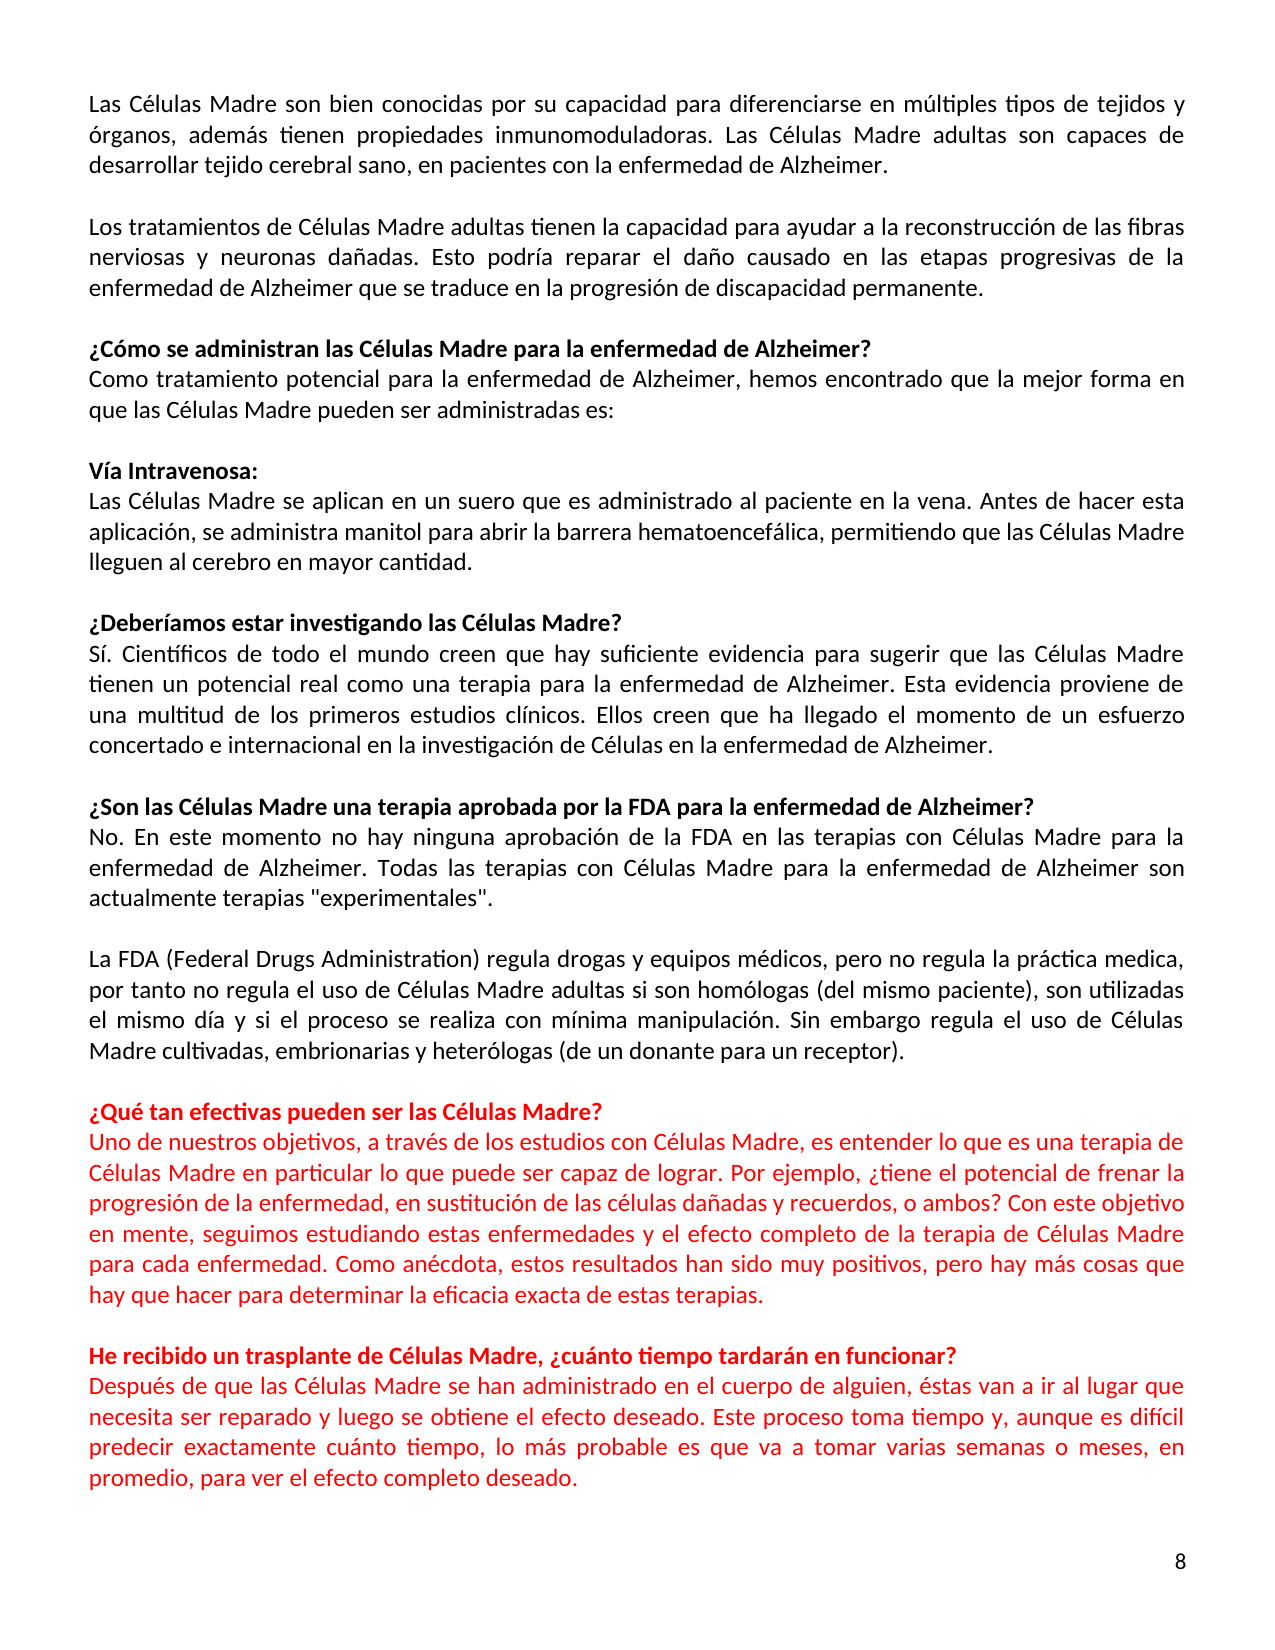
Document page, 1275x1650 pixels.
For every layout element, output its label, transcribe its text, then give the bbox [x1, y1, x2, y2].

text ¿Son las Células Madre una terapia aprobada por la FDA para la enfermedad de Alzheimer? [89, 791, 1186, 821]
text Las Células Madre se aplican en un suero que es administrado al paciente en la vena. Antes de hacer esta aplicación, se administra manitol para abrir la barrera hematoencefálica, permitiendo que las Células Madre lleguen al cerebro en mayor cantidad. [89, 485, 1186, 577]
text La FDA (Federal Drugs Administration) regula drogas y equipos médicos, pero no regula la práctica medica, por tanto no regula el uso de Células Madre adultas si son homólogas (del mismo paciente), son utilizadas el mismo día y si el proceso se realiza con mínima manipulación. Sin embargo regula el uso de Células Madre cultivadas, embrionarias y heterólogas (de un donante para un receptor). [89, 943, 1186, 1065]
text Como tratamiento potencial para la enfermedad de Alzheimer, hemos encontrado que la mejor forma en que las Células Madre pueden ser administradas es: [89, 363, 1186, 424]
text Uno de nuestros objetivos, a través de los estudios con Células Madre, es entender lo que es una terapia de Células Madre en particular lo que puede ser capaz de lograr. Por ejemplo, ¿tiene el potencial de frenar la progresión de la enfermedad, en sustitución de las células dañadas y recuerdos, o ambos? Con este objetivo en mente, seguimos estudiando estas enfermedades y el efecto completo de la terapia de Células Madre para cada enfermedad. Como anécdota, estos resultados han sido muy positivos, pero hay más cosas que hay que hacer para determinar la eficacia exacta de estas terapias. [89, 1126, 1186, 1309]
text Los tratamientos de Células Madre adultas tienen la capacidad para ayudar a la reconstrucción de las fibras nerviosas y neuronas dañadas. Esto podría reparar el daño causado en las etapas progresivas de la enfermedad de Alzheimer que se traduce en la progresión de discapacidad permanente. [89, 211, 1186, 302]
text Vía Intravenosa: [89, 424, 1186, 485]
text ¿Cómo se administran las Células Madre para la enfermedad de Alzheimer? [89, 333, 1186, 363]
text He recibido un trasplante de Células Madre, ¿cuánto tiempo tardarán en funcionar? [89, 1340, 1186, 1371]
text Después de que las Células Madre se han administrado en el cuerpo de alguien, éstas van a ir al lugar que necesita ser reparado y luego se obtiene el efecto deseado. Este proceso toma tiempo y, aunque es difícil predecir exactamente cuánto tiempo, lo más probable es que va a tomar varias semanas o meses, en promedio, para ver el efecto completo deseado. [89, 1371, 1186, 1493]
text ¿Deberíamos estar investigando las Células Madre? [89, 607, 1186, 638]
text No. En este momento no hay ninguna aprobación de la FDA en las terapias con Células Madre para la enfermedad de Alzheimer. Todas las terapias con Células Madre para la enfermedad de Alzheimer son actualmente terapias "experimentales". [89, 821, 1186, 913]
text Las Células Madre son bien conocidas por su capacidad para diferenciarse en múltiples tipos de tejidos y órganos, además tienen propiedades inmunomoduladoras. Las Células Madre adultas son capaces de desarrollar tejido cerebral sano, en pacientes con la enfermedad de Alzheimer. [89, 89, 1186, 180]
text Sí. Científicos de todo el mundo creen que hay suficiente evidencia para sugerir que las Células Madre tienen un potencial real como una terapia para la enfermedad de Alzheimer. Esta evidencia proviene de una multitud de los primeros estudios clínicos. Ellos creen que ha llegado el momento de un esfuerzo concertado e internacional en la investigación de Células en la enfermedad de Alzheimer. [89, 638, 1186, 760]
text ¿Qué tan efectivas pueden ser las Células Madre? [89, 1096, 1186, 1126]
